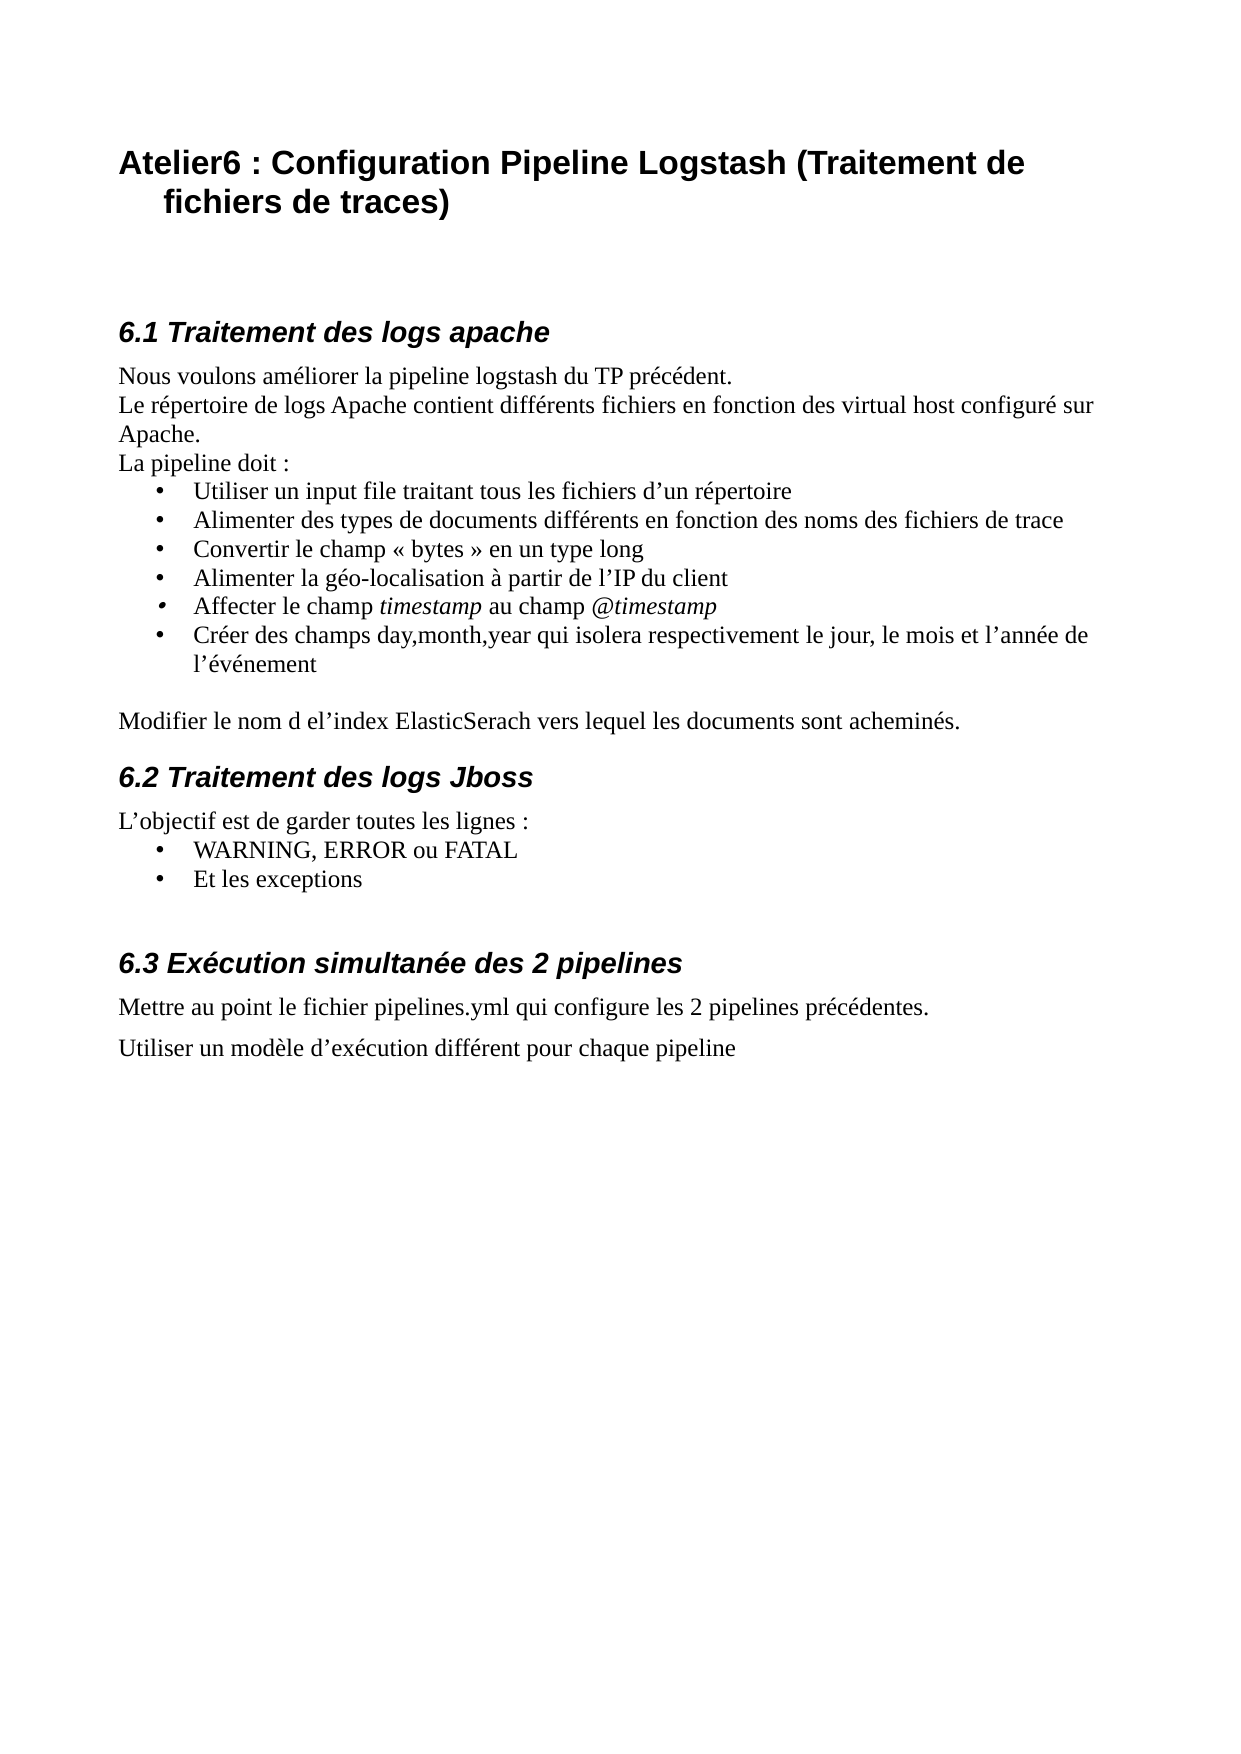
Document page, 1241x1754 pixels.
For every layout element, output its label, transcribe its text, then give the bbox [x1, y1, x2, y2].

subtitle 6.2 Traitement des logs Jboss [118, 760, 1122, 794]
list Affecter le champ timestamp au champ @timestamp [156, 591, 1122, 620]
text Mettre au point le fichier pipelines.yml qui configure les 2 pipelines précédentes. [118, 992, 1122, 1021]
text L’objectif est de garder toutes les lignes : [118, 806, 1122, 835]
list Créer des champs day,month,year qui isolera respectivement le jour, le mois et l’année de l’événement [156, 620, 1122, 678]
list Convertir le champ « bytes » en un type long [156, 534, 1122, 563]
text Nous voulons améliorer la pipeline logstash du TP précédent. [118, 361, 1122, 390]
list Utiliser un input file traitant tous les fichiers d’un répertoire [156, 476, 1122, 505]
text Modifier le nom d el’index ElasticSerach vers lequel les documents sont acheminés. [118, 706, 1122, 735]
list Et les exceptions [156, 864, 1122, 892]
list WARNING, ERROR ou FATAL [156, 835, 1122, 864]
text Utiliser un modèle d’exécution différent pour chaque pipeline [118, 1033, 1122, 1062]
subtitle Atelier6 : Configuration Pipeline Logstash (Traitement de fichiers de traces) [118, 143, 1122, 220]
list Alimenter la géo-localisation à partir de l’IP du client [156, 563, 1122, 591]
list Alimenter des types de documents différents en fonction des noms des fichiers de trace [156, 505, 1122, 534]
subtitle 6.3 Exécution simultanée des 2 pipelines [118, 946, 1122, 980]
text La pipeline doit : [118, 448, 1122, 476]
text Le répertoire de logs Apache contient différents fichiers en fonction des virtual host configuré sur Apache. [118, 390, 1122, 448]
subtitle 6.1 Traitement des logs apache [118, 315, 1122, 349]
